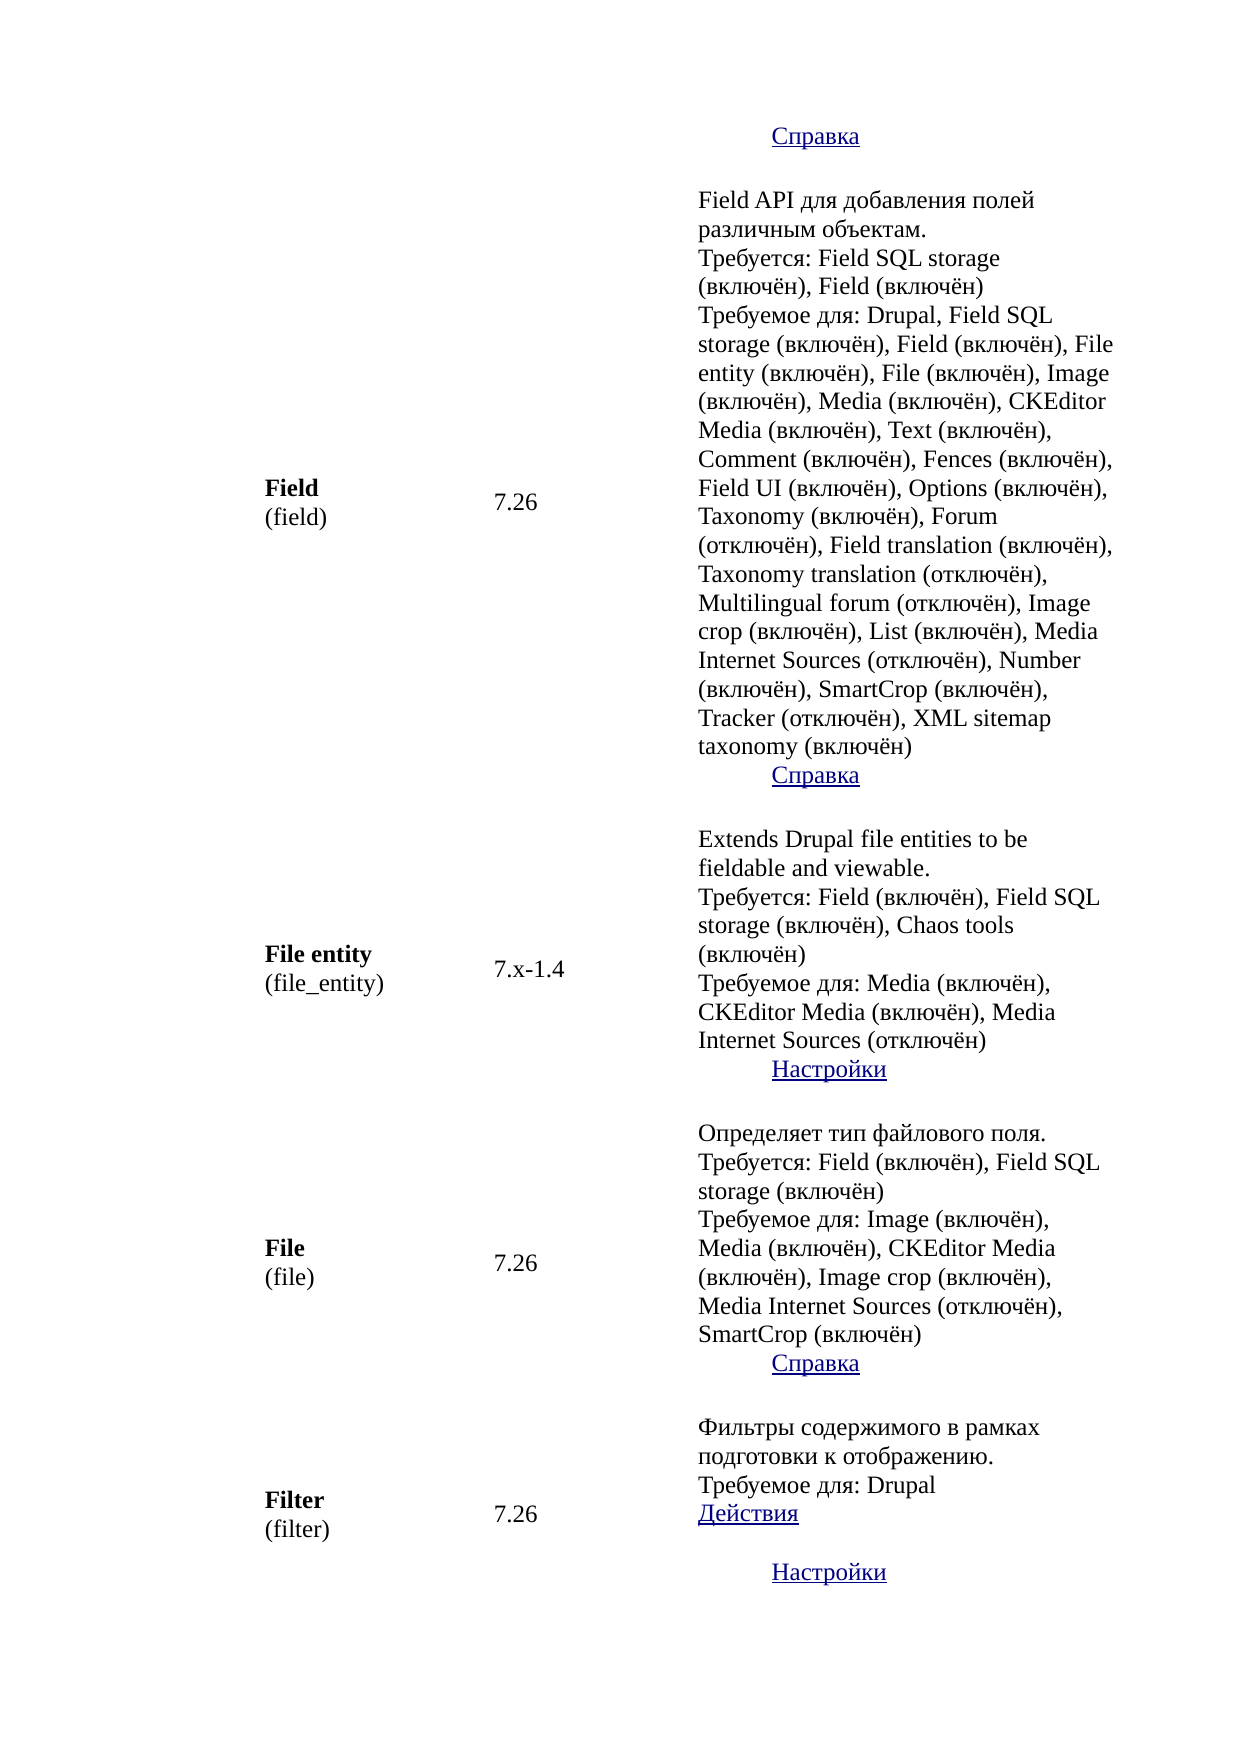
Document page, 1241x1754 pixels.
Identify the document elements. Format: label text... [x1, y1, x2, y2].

table_cell 7.26 [491, 1115, 695, 1409]
table_cell [118, 118, 262, 182]
table_cell Filter (filter) [262, 1409, 491, 1618]
table_cell [118, 182, 262, 821]
table_cell File entity (file_entity) [262, 821, 491, 1115]
table_cell Определяет тип файлового поля. Требуется: Field (включён), Field SQL storage (включён) Требуемое для: Image (включён), Media (включён), CKEditor Media (включён), Image crop (включён), Media Internet Sources (отключён), SmartCrop (включён) Справка [695, 1115, 1122, 1409]
table_cell Field API для добавления полей различным объектам. Требуется: Field SQL storage (включён), Field (включён) Требуемое для: Drupal, Field SQL storage (включён), Field (включён), File entity (включён), File (включён), Image (включён), Media (включён), CKEditor Media (включён), Text (включён), Comment (включён), Fences (включён), Field UI (включён), Options (включён), Taxonomy (включён), Forum (отключён), Field translation (включён), Taxonomy translation (отключён), Multilingual forum (отключён), Image crop (включён), List (включён), Media Internet Sources (отключён), Number (включён), SmartCrop (включён), Tracker (отключён), XML sitemap taxonomy (включён) Справка [695, 182, 1122, 821]
table_cell [118, 1115, 262, 1409]
table_cell [118, 821, 262, 1115]
table_cell 7.26 [491, 182, 695, 821]
table_cell [118, 1409, 262, 1618]
table_cell Field (field) [262, 182, 491, 821]
table_cell 7.x-1.4 [491, 821, 695, 1115]
table_cell 7.26 [491, 1409, 695, 1618]
table_cell Фильтры содержимого в рамках подготовки к отображению. Требуемое для: Drupal Действия Настройки [695, 1409, 1122, 1618]
table_cell Extends Drupal file entities to be fieldable and viewable. Требуется: Field (включён), Field SQL storage (включён), Chaos tools (включён) Требуемое для: Media (включён), CKEditor Media (включён), Media Internet Sources (отключён) Настройки [695, 821, 1122, 1115]
table_cell File (file) [262, 1115, 491, 1409]
table_cell [491, 118, 695, 182]
table_cell [262, 118, 491, 182]
table_cell Справка [695, 118, 1122, 182]
